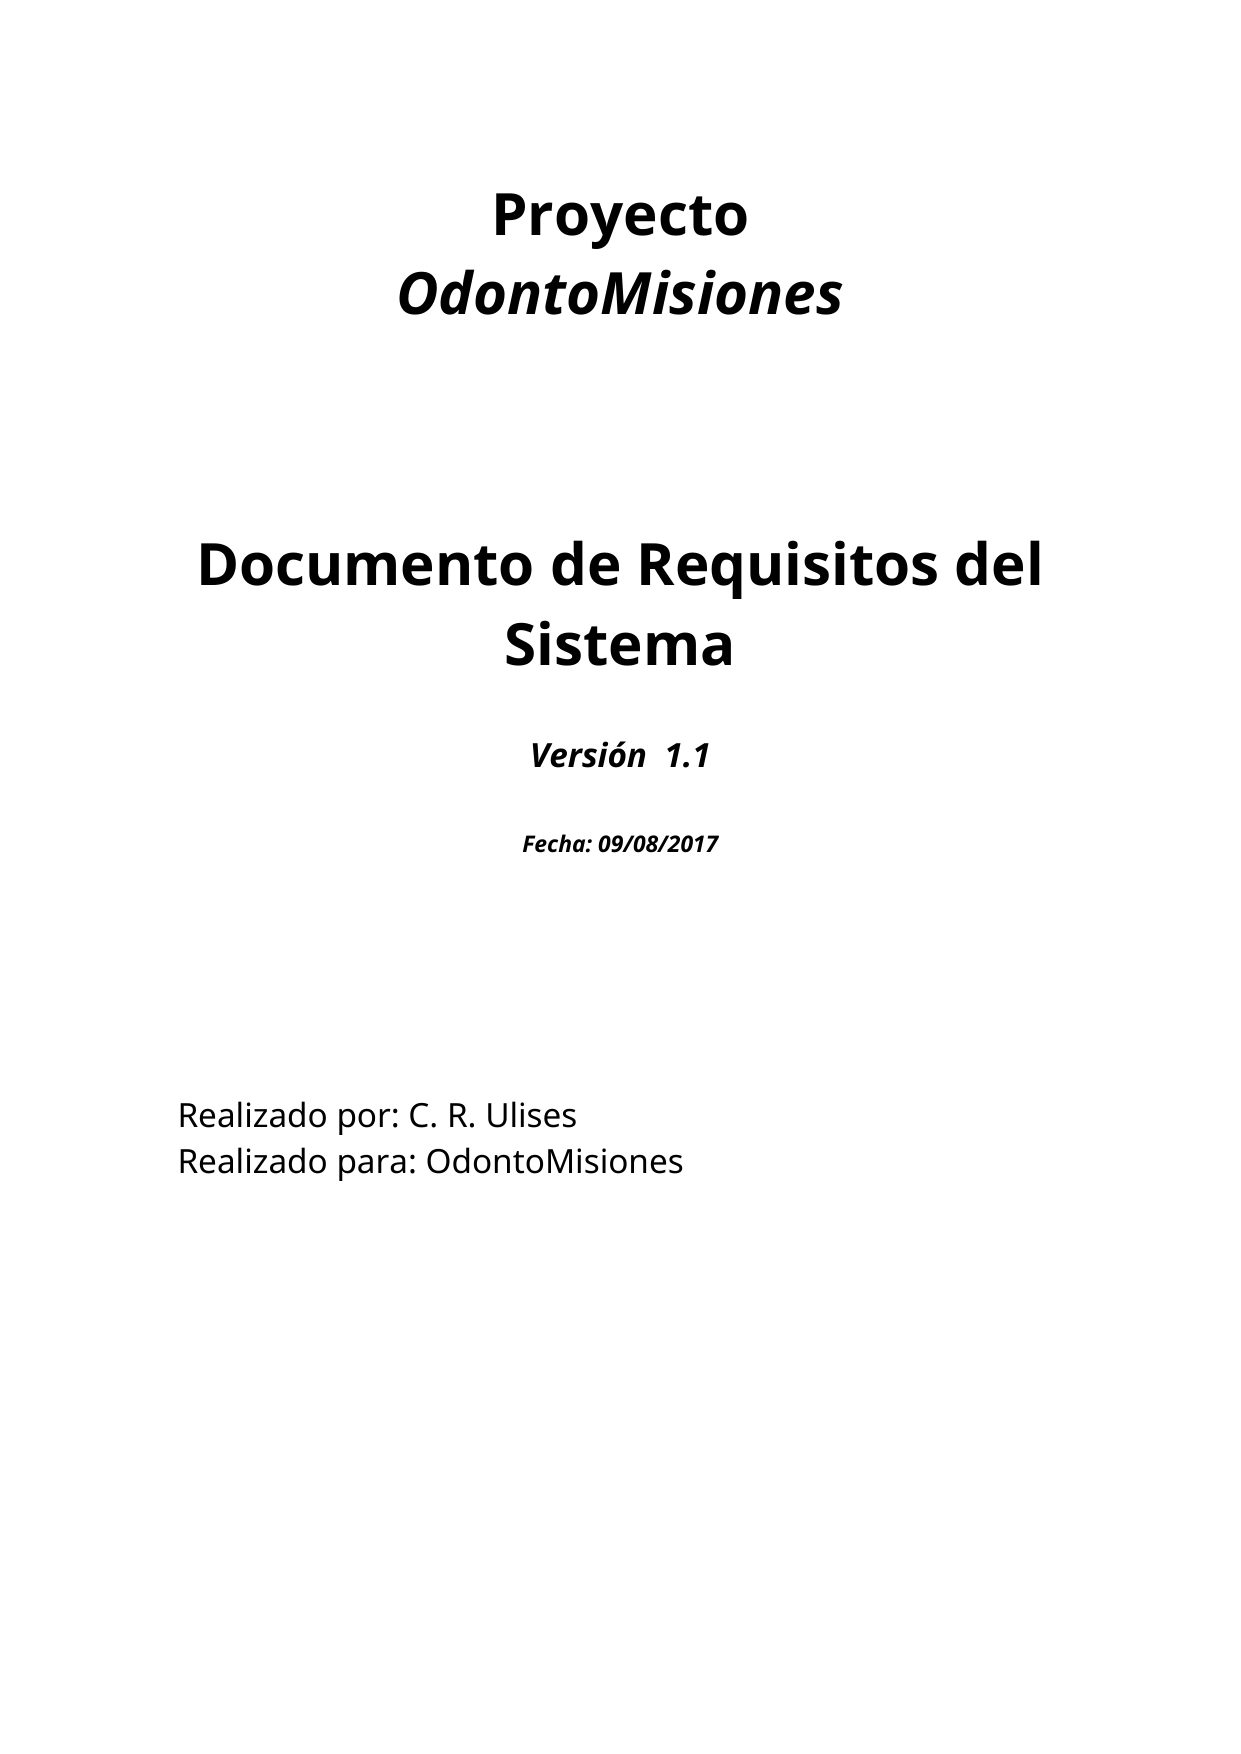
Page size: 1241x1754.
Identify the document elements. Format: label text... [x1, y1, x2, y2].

text OdontoMisiones [177, 252, 1063, 332]
text Proyecto [177, 173, 1063, 252]
text Realizado para: OdontoMisiones [177, 1138, 1063, 1183]
text Versión 1.1 [177, 732, 1063, 778]
text Documento de Requisitos del Sistema [177, 523, 1063, 682]
text Realizado por: C. R. Ulises [177, 1092, 1063, 1138]
text Fecha: 09/08/2017 [177, 828, 1063, 859]
